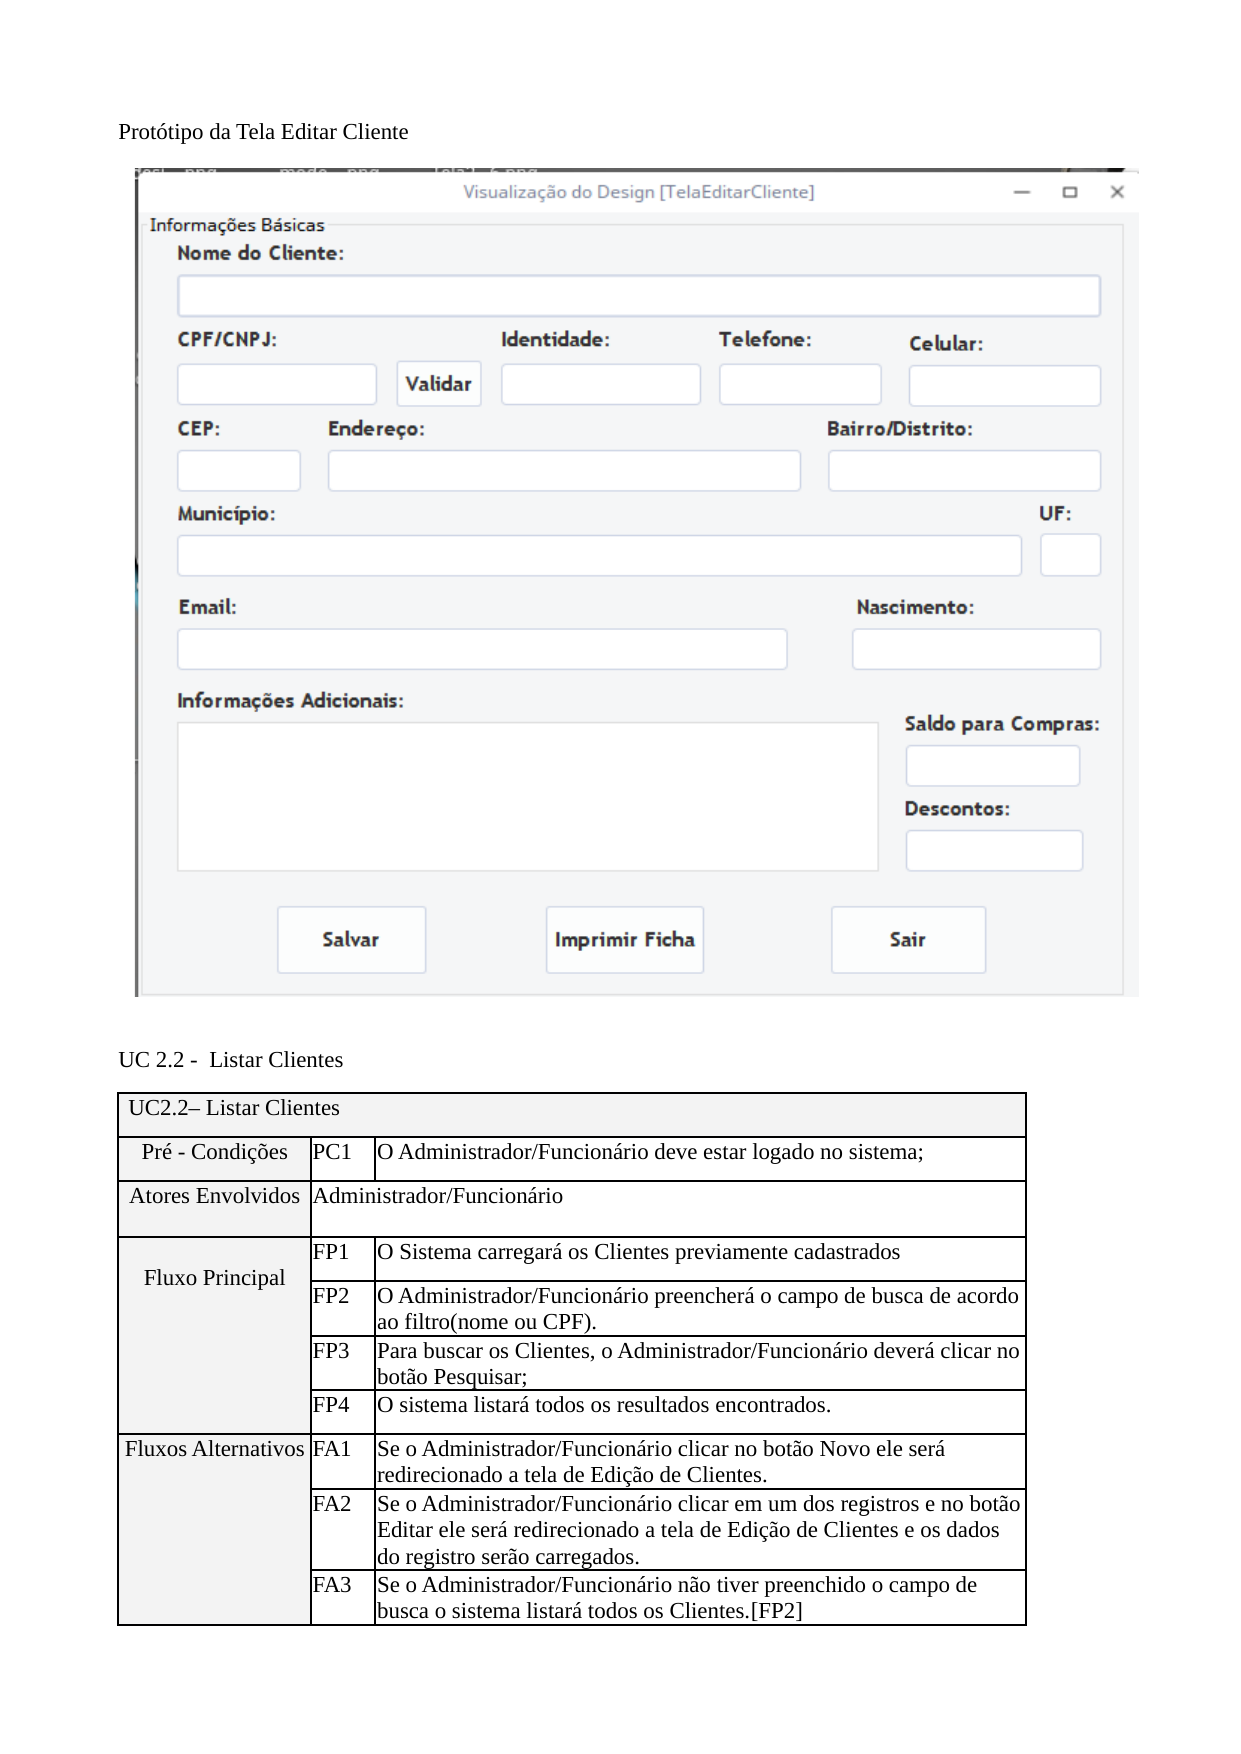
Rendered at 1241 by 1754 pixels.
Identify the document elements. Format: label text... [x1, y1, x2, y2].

table_cell FP1 [312, 1238, 374, 1280]
table_cell Pré - Condições [119, 1138, 310, 1180]
table_cell O Sistema carregará os Clientes previamente cadastrados [376, 1238, 1025, 1280]
table_cell Fluxo Principal [119, 1238, 310, 1433]
table_cell Se o Administrador/Funcionário não tiver preenchido o campo de busca o sistema listará todos os Clientes.[FP2] [376, 1571, 1025, 1624]
table_cell Atores Envolvidos [119, 1182, 310, 1236]
table_cell Se o Administrador/Funcionário clicar em um dos registros e no botão Editar ele será redirecionado a tela de Edição de Clientes e os dados do registro serão carregados. [376, 1490, 1025, 1569]
table_cell Para buscar os Clientes, o Administrador/Funcionário deverá clicar no botão Pesquisar; [376, 1337, 1025, 1389]
table_cell Administrador/Funcionário [312, 1182, 1025, 1236]
table_cell FA1 [312, 1435, 374, 1488]
text Protótipo da Tela Editar Cliente [118, 118, 1122, 144]
table_cell FP4 [312, 1391, 374, 1433]
table_cell O Administrador/Funcionário deve estar logado no sistema; [376, 1138, 1025, 1180]
table_cell FA3 [312, 1571, 374, 1624]
table_cell FA2 [312, 1490, 374, 1569]
table_cell Se o Administrador/Funcionário clicar no botão Novo ele será redirecionado a tela de Edição de Clientes. [376, 1435, 1025, 1488]
table_cell FP2 [312, 1282, 374, 1334]
text UC 2.2 - Listar Clientes [118, 1046, 1122, 1073]
table_header UC2.2– Listar Clientes [119, 1094, 1025, 1136]
table_cell FP3 [312, 1337, 374, 1389]
picture [134, 168, 1139, 997]
table_cell PC1 [312, 1138, 374, 1180]
table_cell O sistema listará todos os resultados encontrados. [376, 1391, 1025, 1433]
table_cell O Administrador/Funcionário preencherá o campo de busca de acordo ao filtro(nome ou CPF). [376, 1282, 1025, 1334]
table_cell Fluxos Alternativos [119, 1435, 310, 1624]
